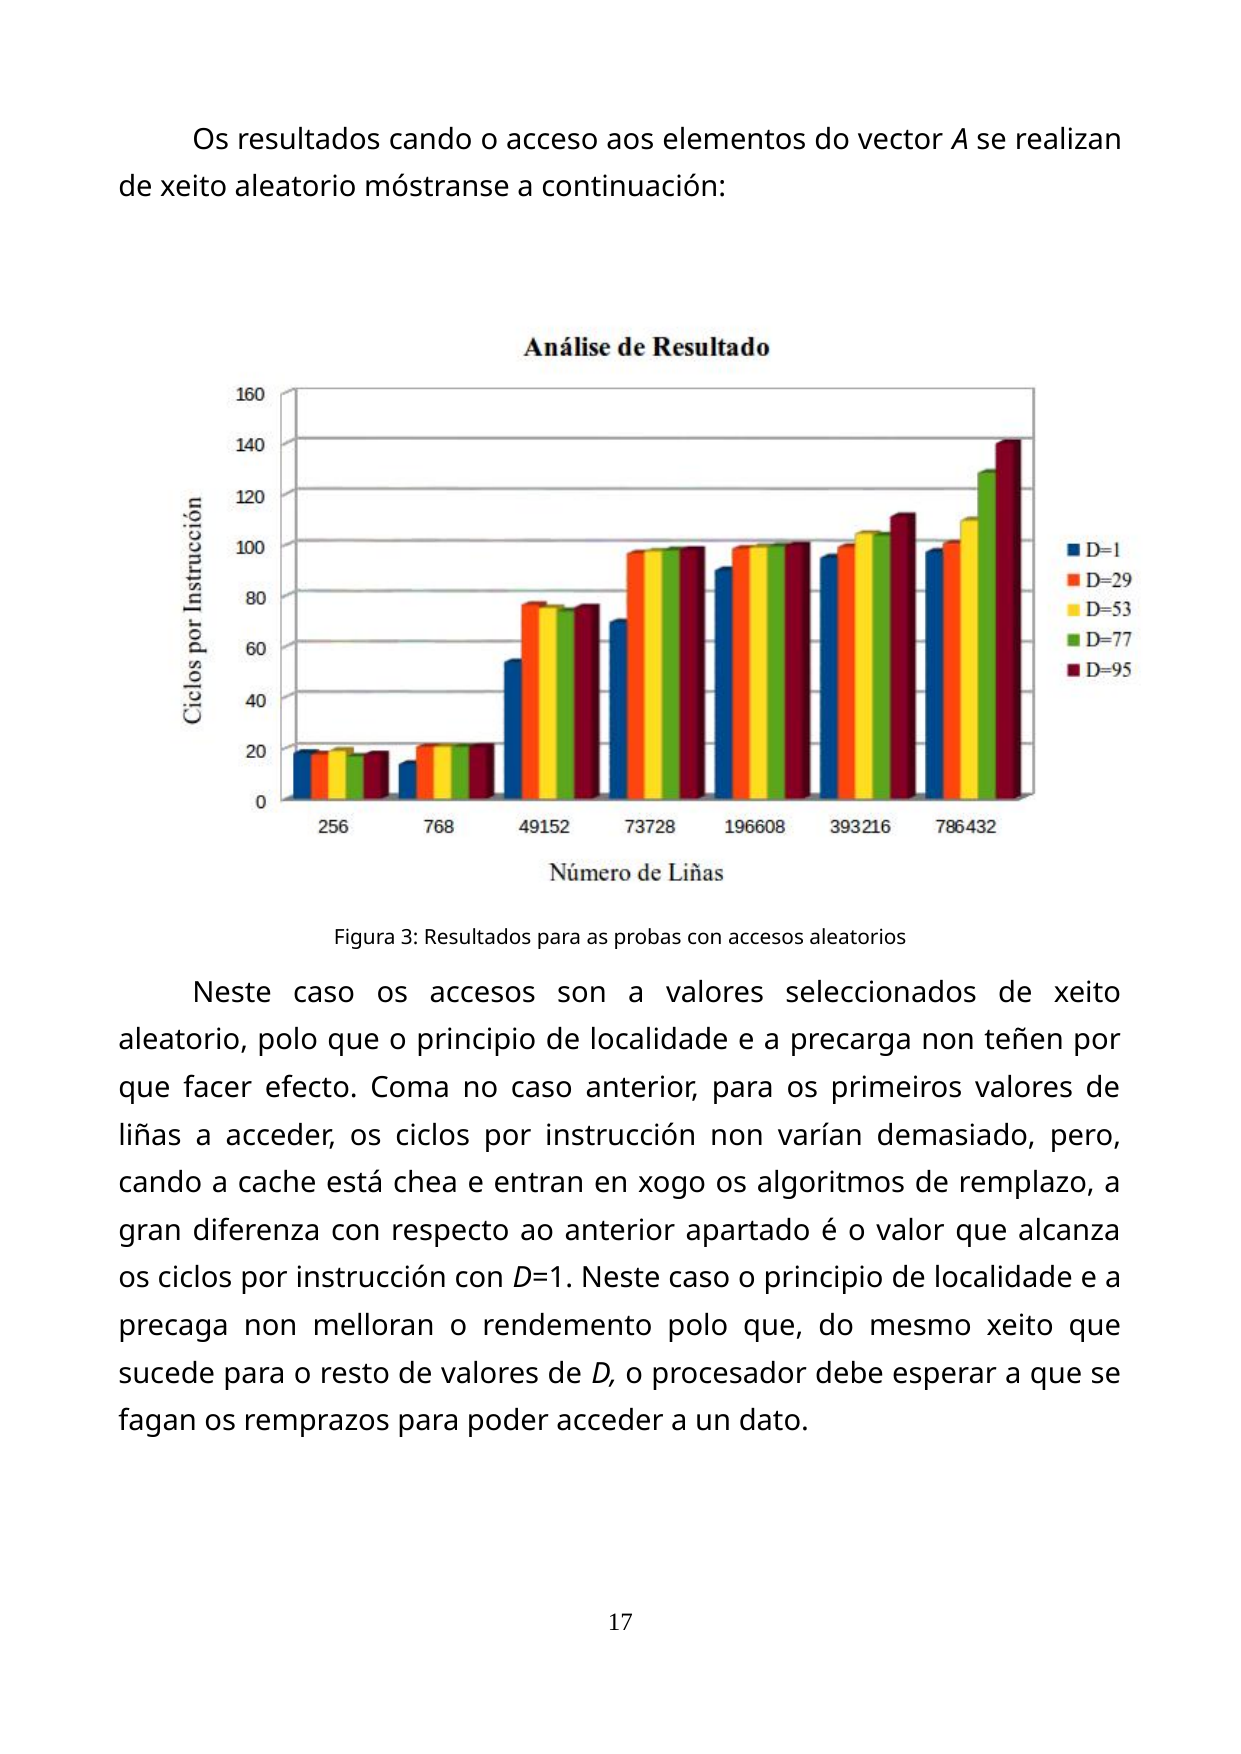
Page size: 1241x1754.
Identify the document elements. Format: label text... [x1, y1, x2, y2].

picture [146, 304, 1151, 917]
text Figura 3: Resultados para as probas con accesos aleatorios [118, 283, 1122, 951]
text Neste caso os accesos son a valores seleccionados de xeito aleatorio, polo que o principio de localidade e a precarga non teñen por que facer efecto. Coma no caso anterior, para os primeiros valores de liñas a acceder, os ciclos por instrucción non varían demasiado, pero, cando a cache está chea e entran en xogo os algoritmos de remplazo, a gran diferenza con respecto ao anterior apartado é o valor que alcanza os ciclos por instrucción con D=1. Neste caso o principio de localidade e a precaga non melloran o rendemento polo que, do mesmo xeito que sucede para o resto de valores de D, o procesador debe esperar a que se fagan os remprazos para poder acceder a un dato. [118, 971, 1122, 1439]
text Os resultados cando o acceso aos elementos do vector A se realizan de xeito aleatorio móstranse a continuación: [118, 118, 1122, 205]
